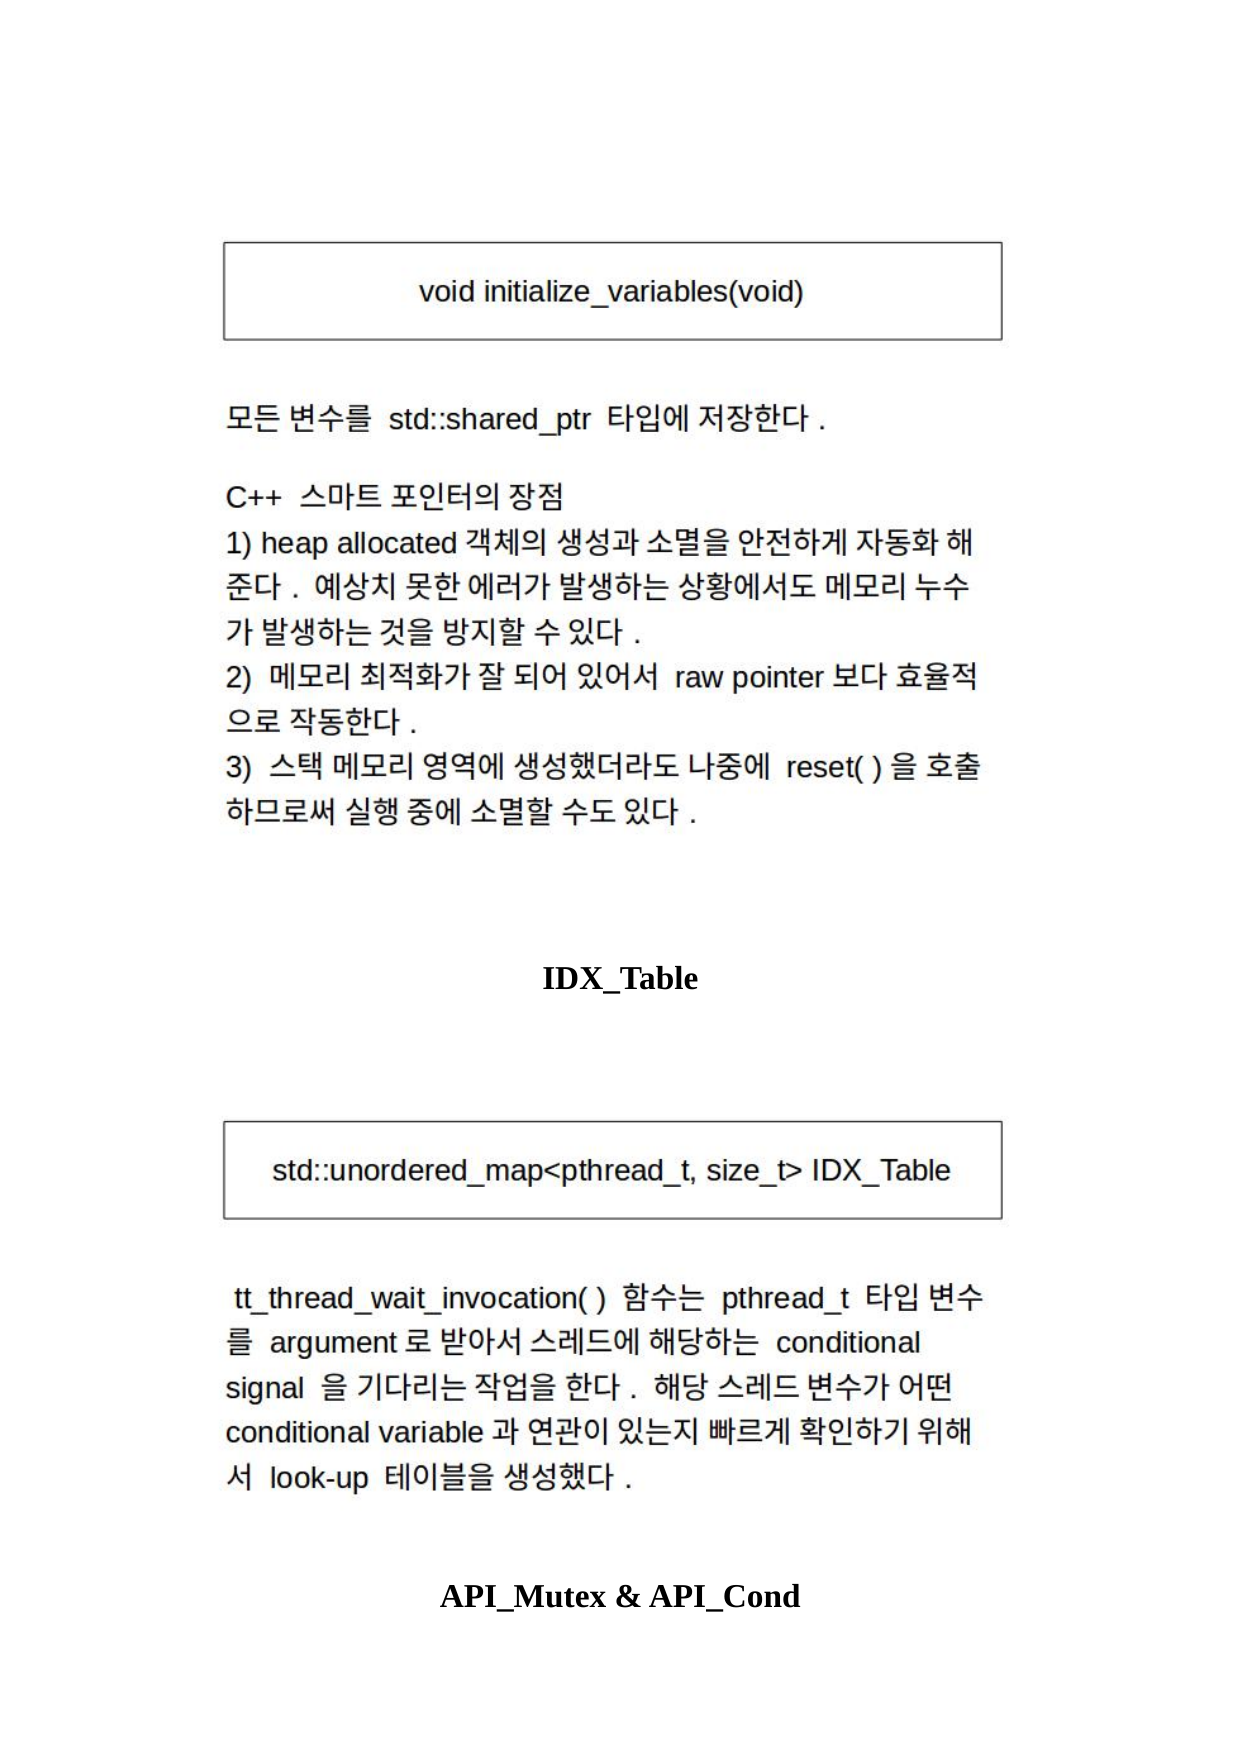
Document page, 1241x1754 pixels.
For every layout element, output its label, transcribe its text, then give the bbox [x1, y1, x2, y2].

text IDX_Table [118, 958, 1122, 997]
text API_Mutex & API_Cond [118, 1576, 1122, 1615]
